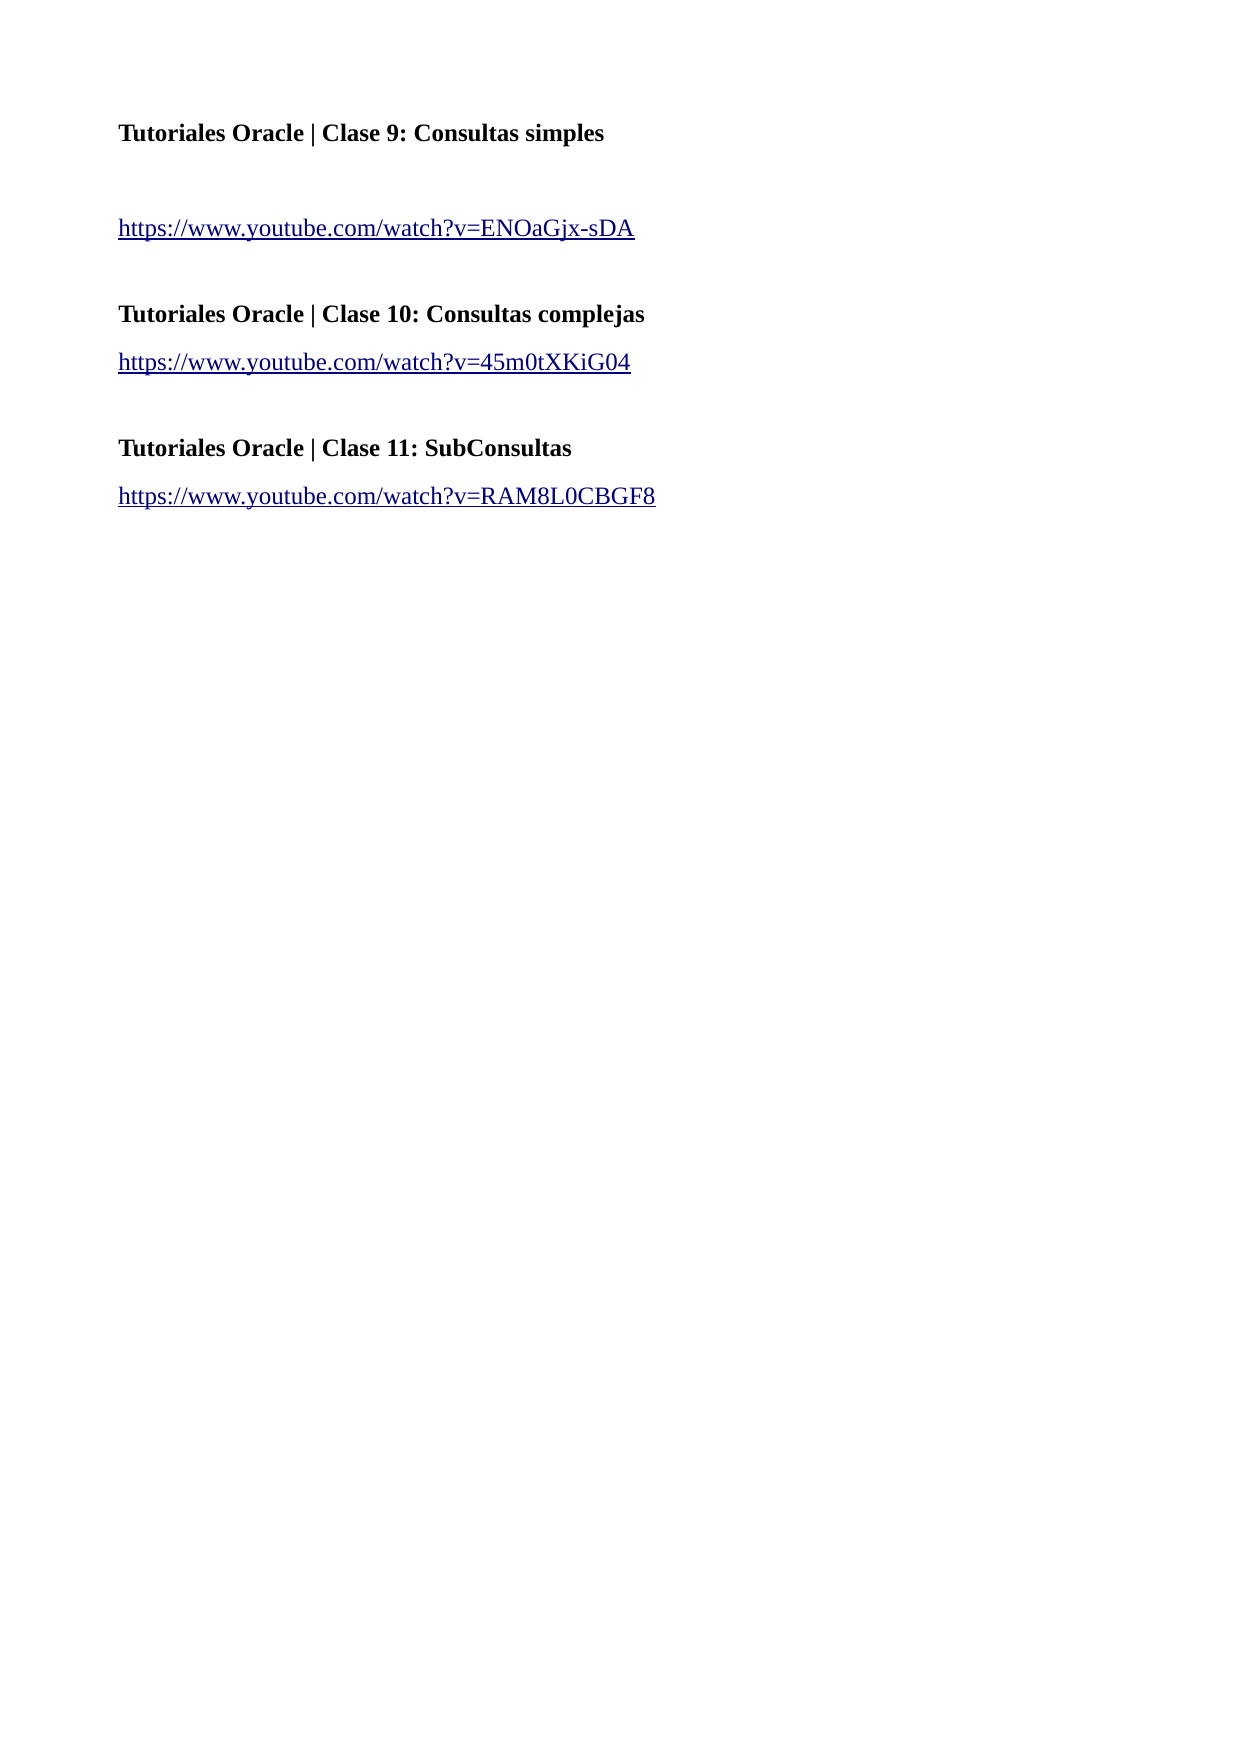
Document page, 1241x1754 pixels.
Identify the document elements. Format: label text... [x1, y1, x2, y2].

text Tutoriales Oracle | Clase 9: Consultas simples [118, 118, 1122, 147]
text https://www.youtube.com/watch?v=ENOaGjx-sDA [118, 213, 1122, 242]
text https://www.youtube.com/watch?v=RAM8L0CBGF8 [118, 481, 1122, 510]
text Tutoriales Oracle | Clase 10: Consultas complejas [118, 299, 1122, 328]
text Tutoriales Oracle | Clase 11: SubConsultas [118, 433, 1122, 462]
text https://www.youtube.com/watch?v=45m0tXKiG04 [118, 347, 1122, 376]
